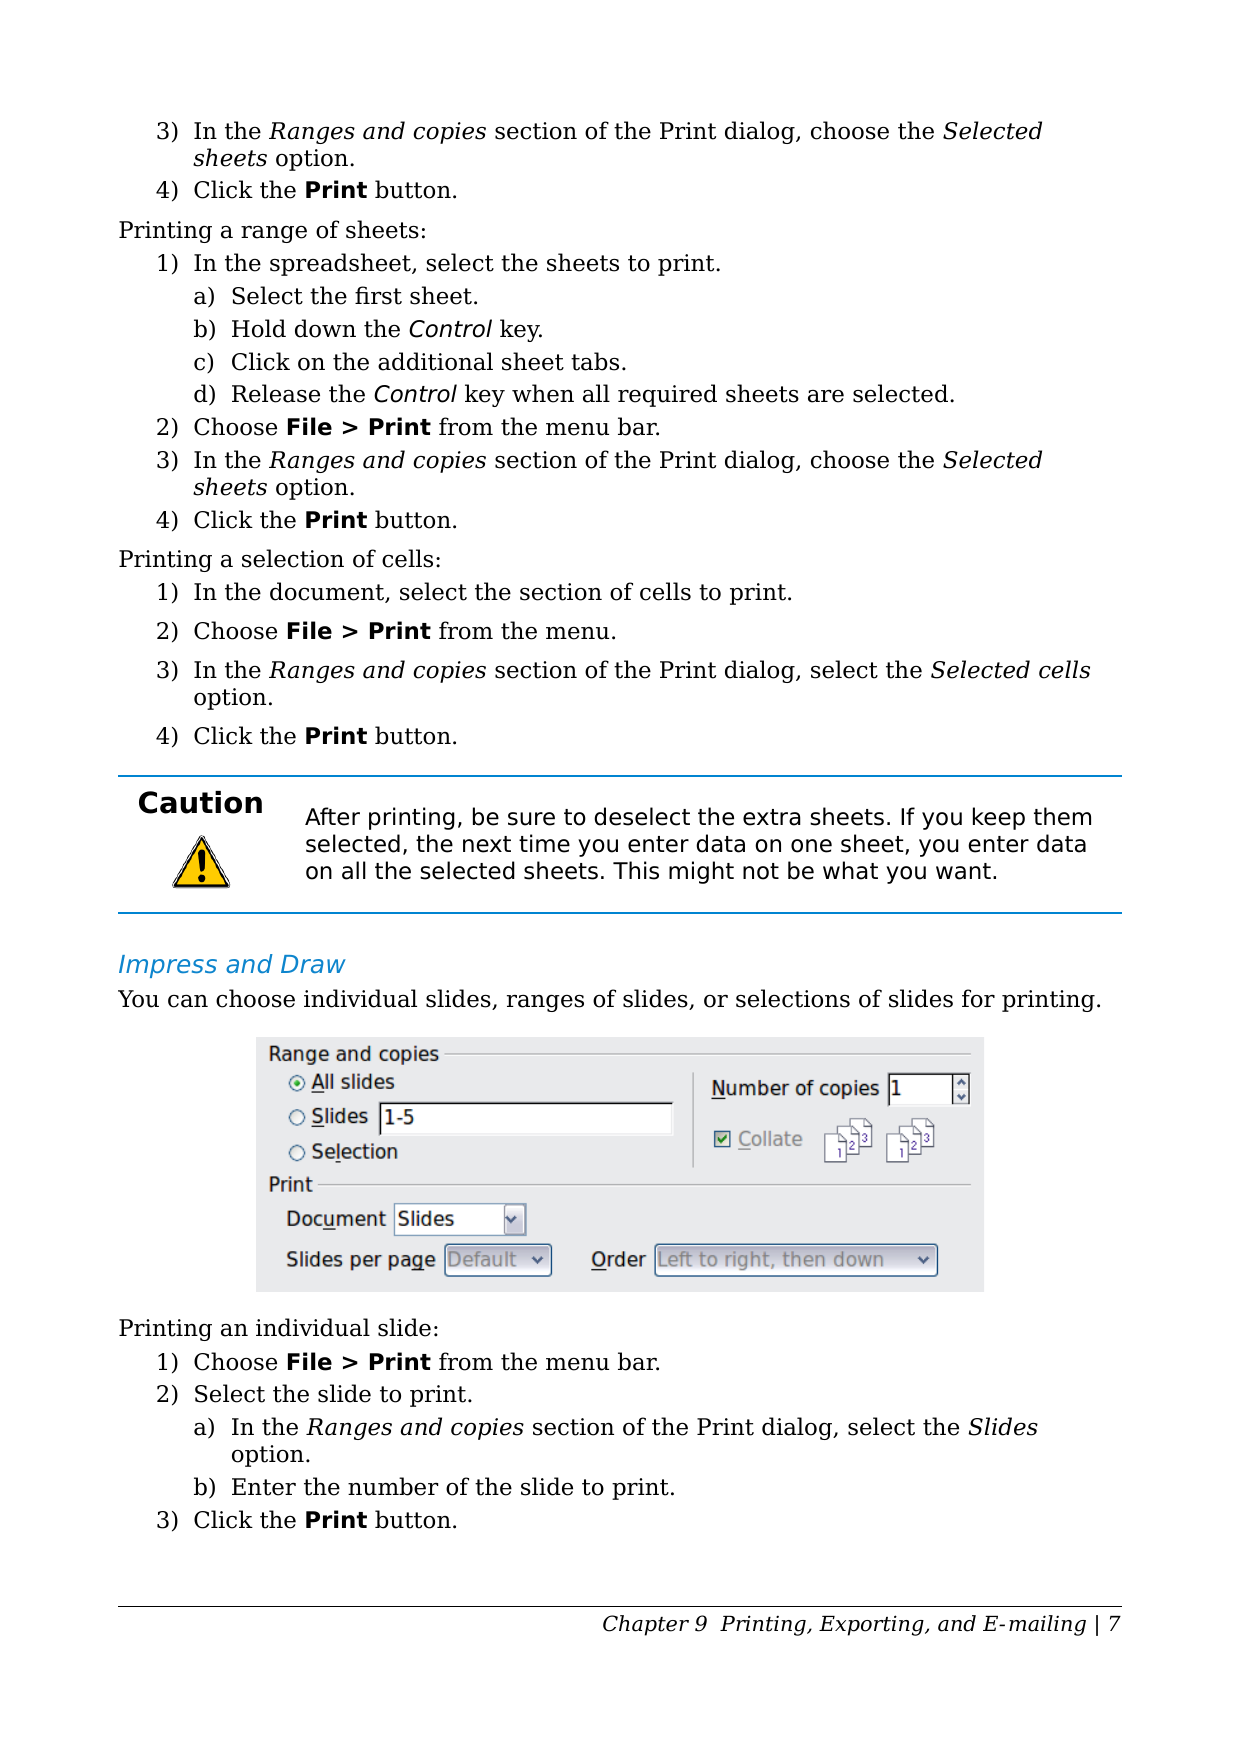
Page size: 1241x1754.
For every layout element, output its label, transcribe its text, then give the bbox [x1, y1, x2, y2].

list Choose File > Print from the menu bar. [156, 1349, 1122, 1375]
list Select the first sheet. [193, 283, 1122, 309]
list Hold down the Control key. [193, 316, 1122, 342]
list Printing a range of sheets: [118, 217, 1122, 243]
list In the document, select the section of cells to print. [156, 579, 1122, 606]
list In the Ranges and copies section of the Print dialog, choose the Selected sheets option. [156, 118, 1122, 171]
list Click the Print button. [156, 178, 1122, 204]
list In the spreadsheet, select the sheets to print. [156, 250, 1122, 277]
subtitle Impress and Draw [118, 950, 1122, 979]
list Select the slide to print. [156, 1382, 1122, 1408]
picture [256, 1037, 985, 1292]
list Choose File > Print from the menu bar. [156, 414, 1122, 441]
list Printing an individual slide: [118, 1316, 1122, 1342]
list Click the Print button. [156, 723, 1122, 750]
list Choose File > Print from the menu. [156, 618, 1122, 645]
list Release the Control key when all required sheets are selected. [193, 382, 1122, 408]
picture [168, 831, 233, 892]
table_header Caution [118, 777, 283, 912]
list Printing a selection of cells: [118, 546, 1122, 573]
table_header After printing, be sure to deselect the extra sheets. If you keep them selected, the next time you enter data on one sheet, you enter data on all the selected sheets. This might not be what you want. [283, 777, 1122, 912]
text You can choose individual slides, ranges of slides, or selections of slides for printing. [118, 986, 1122, 1012]
list In the Ranges and copies section of the Print dialog, select the Selected cells option. [156, 658, 1122, 711]
list Enter the number of the slide to print. [193, 1474, 1122, 1501]
list Click the Print button. [156, 507, 1122, 534]
list Click the Print button. [156, 1507, 1122, 1534]
list In the Ranges and copies section of the Print dialog, select the Slides option. [193, 1414, 1122, 1468]
list Click on the additional sheet tabs. [193, 349, 1122, 375]
list In the Ranges and copies section of the Print dialog, choose the Selected sheets option. [156, 447, 1122, 501]
